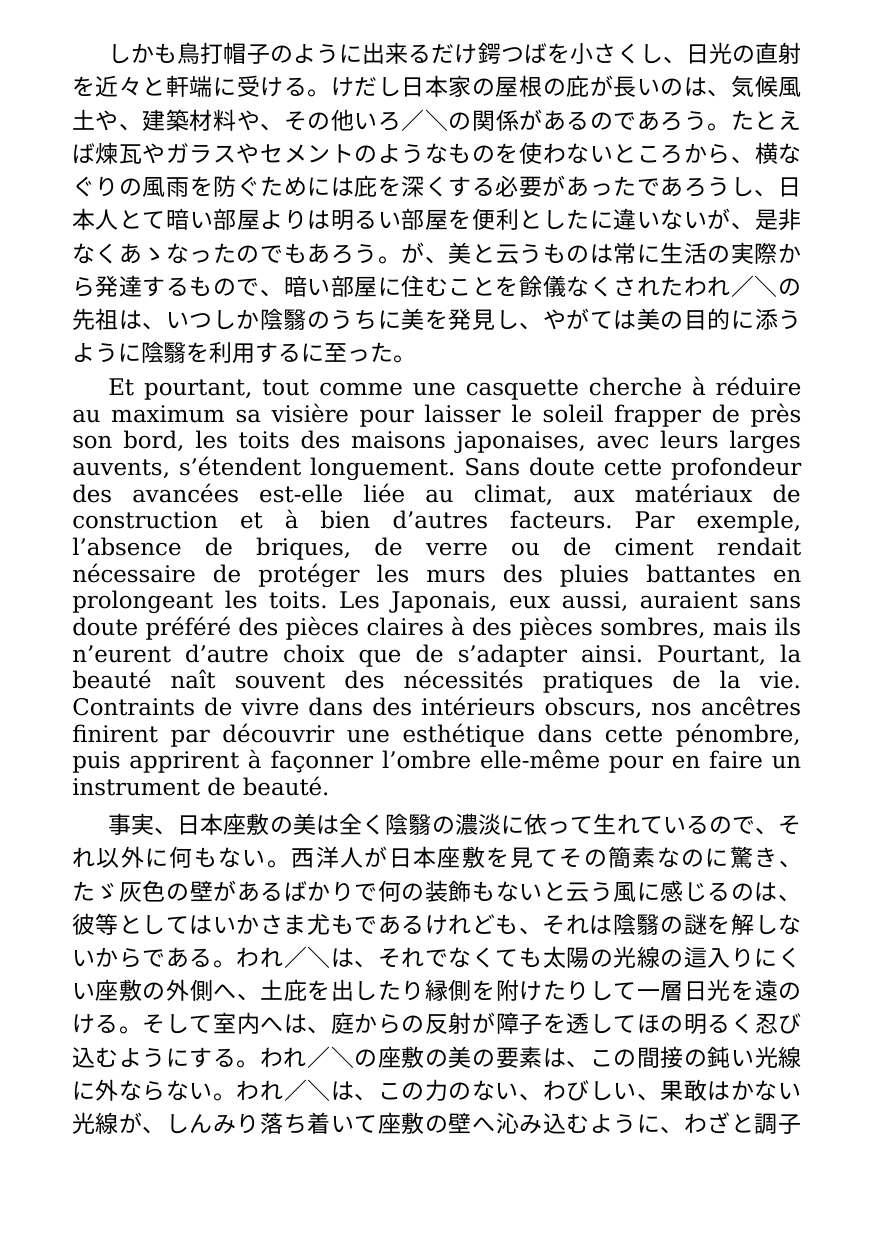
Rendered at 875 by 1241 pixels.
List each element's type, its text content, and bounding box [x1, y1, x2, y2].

text 事実、日本座敷の美は全く陰翳の濃淡に依って生れているので、それ以外に何もない。西洋人が日本座敷を見てその簡素なのに驚き、たゞ灰色の壁があるばかりで何の装飾もないと云う風に感じるのは、彼等としてはいかさま尤もであるけれども、それは陰翳の謎を解しないからである。われ／＼は、それでなくても太陽の光線の這入りにくい座敷の外側へ、土庇を出したり縁側を附けたりして一層日光を遠のける。そして室内へは、庭からの反射が障子を透してほの明るく忍び込むようにする。われ／＼の座敷の美の要素は、この間接の鈍い光線に外ならない。われ／＼は、この力のない、わびしい、果敢はかない光線が、しんみり落ち着いて座敷の壁へ沁み込むように、わざと調子 [72, 807, 802, 1139]
text しかも鳥打帽子のように出来るだけ鍔つばを小さくし、日光の直射を近々と軒端に受ける。けだし日本家の屋根の庇が長いのは、気候風土や、建築材料や、その他いろ／＼の関係があるのであろう。たとえば煉瓦やガラスやセメントのようなものを使わないところから、横なぐりの風雨を防ぐためには庇を深くする必要があったであろうし、日本人とて暗い部屋よりは明るい部屋を便利としたに違いないが、是非なくあゝなったのでもあろう。が、美と云うものは常に生活の実際から発達するもので、暗い部屋に住むことを餘儀なくされたわれ／＼の先祖は、いつしか陰翳のうちに美を発見し、やがては美の目的に添うように陰翳を利用するに至った。 [72, 36, 802, 368]
text Et pourtant, tout comme une casquette cherche à réduire au maximum sa visière pour laisser le soleil frapper de près son bord, les toits des maisons japonaises, avec leurs larges auvents, s’étendent longuement. Sans doute cette profondeur des avancées est-elle liée au climat, aux matériaux de construction et à bien d’autres facteurs. Par exemple, l’absence de briques, de verre ou de ciment rendait nécessaire de protéger les murs des pluies battantes en prolongeant les toits. Les Japonais, eux aussi, auraient sans doute préféré des pièces claires à des pièces sombres, mais ils n’eurent d’autre choix que de s’adapter ainsi. Pourtant, la beauté naît souvent des nécessités pratiques de la vie. Contraints de vivre dans des intérieurs obscurs, nos ancêtres finirent par découvrir une esthétique dans cette pénombre, puis apprirent à façonner l’ombre elle-même pour en faire un instrument de beauté. [72, 374, 802, 801]
